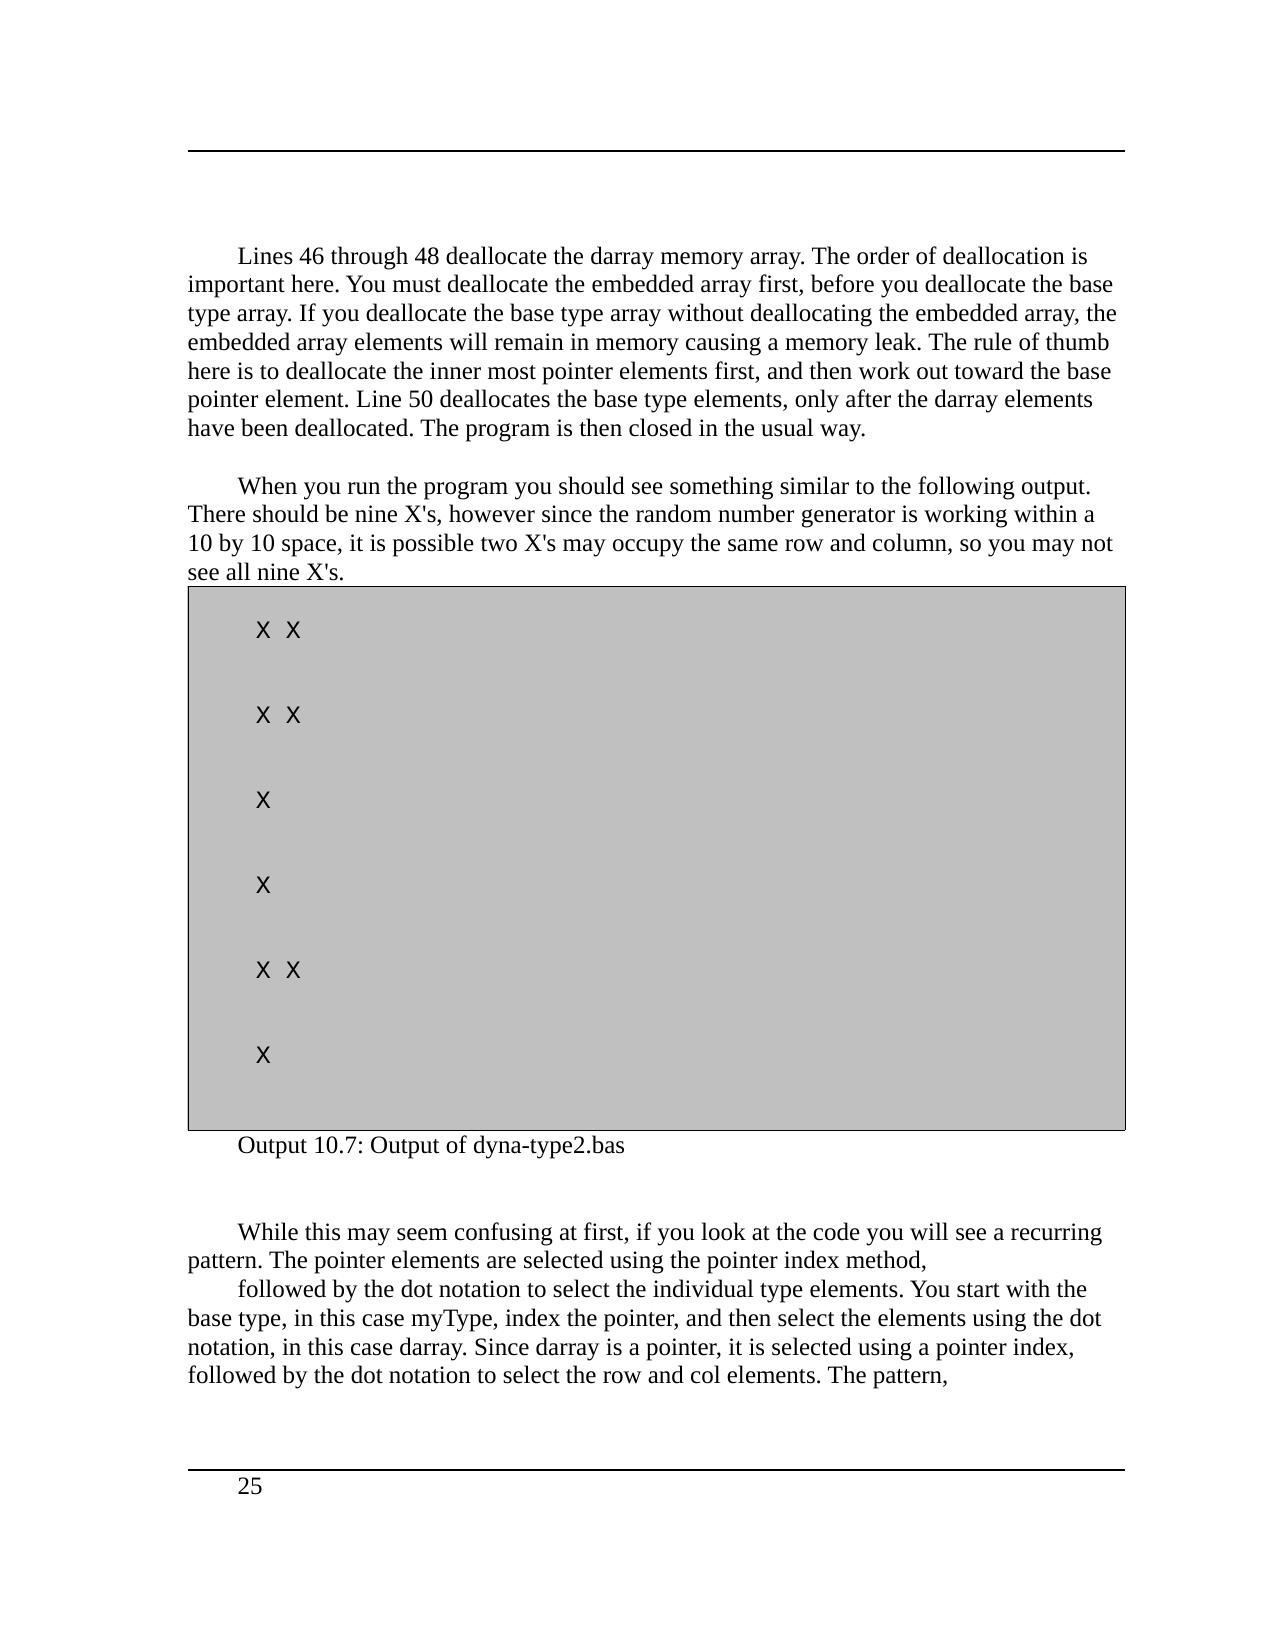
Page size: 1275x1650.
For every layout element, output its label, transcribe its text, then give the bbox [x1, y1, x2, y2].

text followed by the dot notation to select the individual type elements. You start with the base type, in this case myType, index the pointer, and then select the elements using the dot notation, in this case darray. Since darray is a pointer, it is selected using a pointer index, followed by the dot notation to select the row and col elements. The pattern, [187, 1274, 1125, 1389]
text Lines 46 through 48 deallocate the darray memory array. The order of deallocation is important here. You must deallocate the embedded array first, before you deallocate the base type array. If you deallocate the base type array without deallocating the embedded array, the embedded array elements will remain in memory causing a memory leak. The rule of thumb here is to deallocate the inner most pointer elements first, and then work out toward the base pointer element. Line 50 deallocates the base type elements, only after the darray elements have been deallocated. The program is then closed in the usual way. [187, 241, 1125, 442]
text Output 10.7: Output of dyna-type2.bas [187, 1130, 1125, 1159]
text X [189, 1039, 1125, 1067]
text X X [189, 699, 1125, 727]
text While this may seem confusing at first, if you look at the code you will see a recurring pattern. The pointer elements are selected using the pointer index method, [187, 1217, 1125, 1274]
text X [189, 784, 1125, 812]
text When you run the program you should see something similar to the following output. There should be nine X's, however since the random number generator is working within a 10 by 10 space, it is possible two X's may occupy the same row and column, so you may not see all nine X's. [187, 471, 1125, 586]
text X X [189, 614, 1125, 642]
text X X [189, 954, 1125, 982]
text X [189, 869, 1125, 897]
